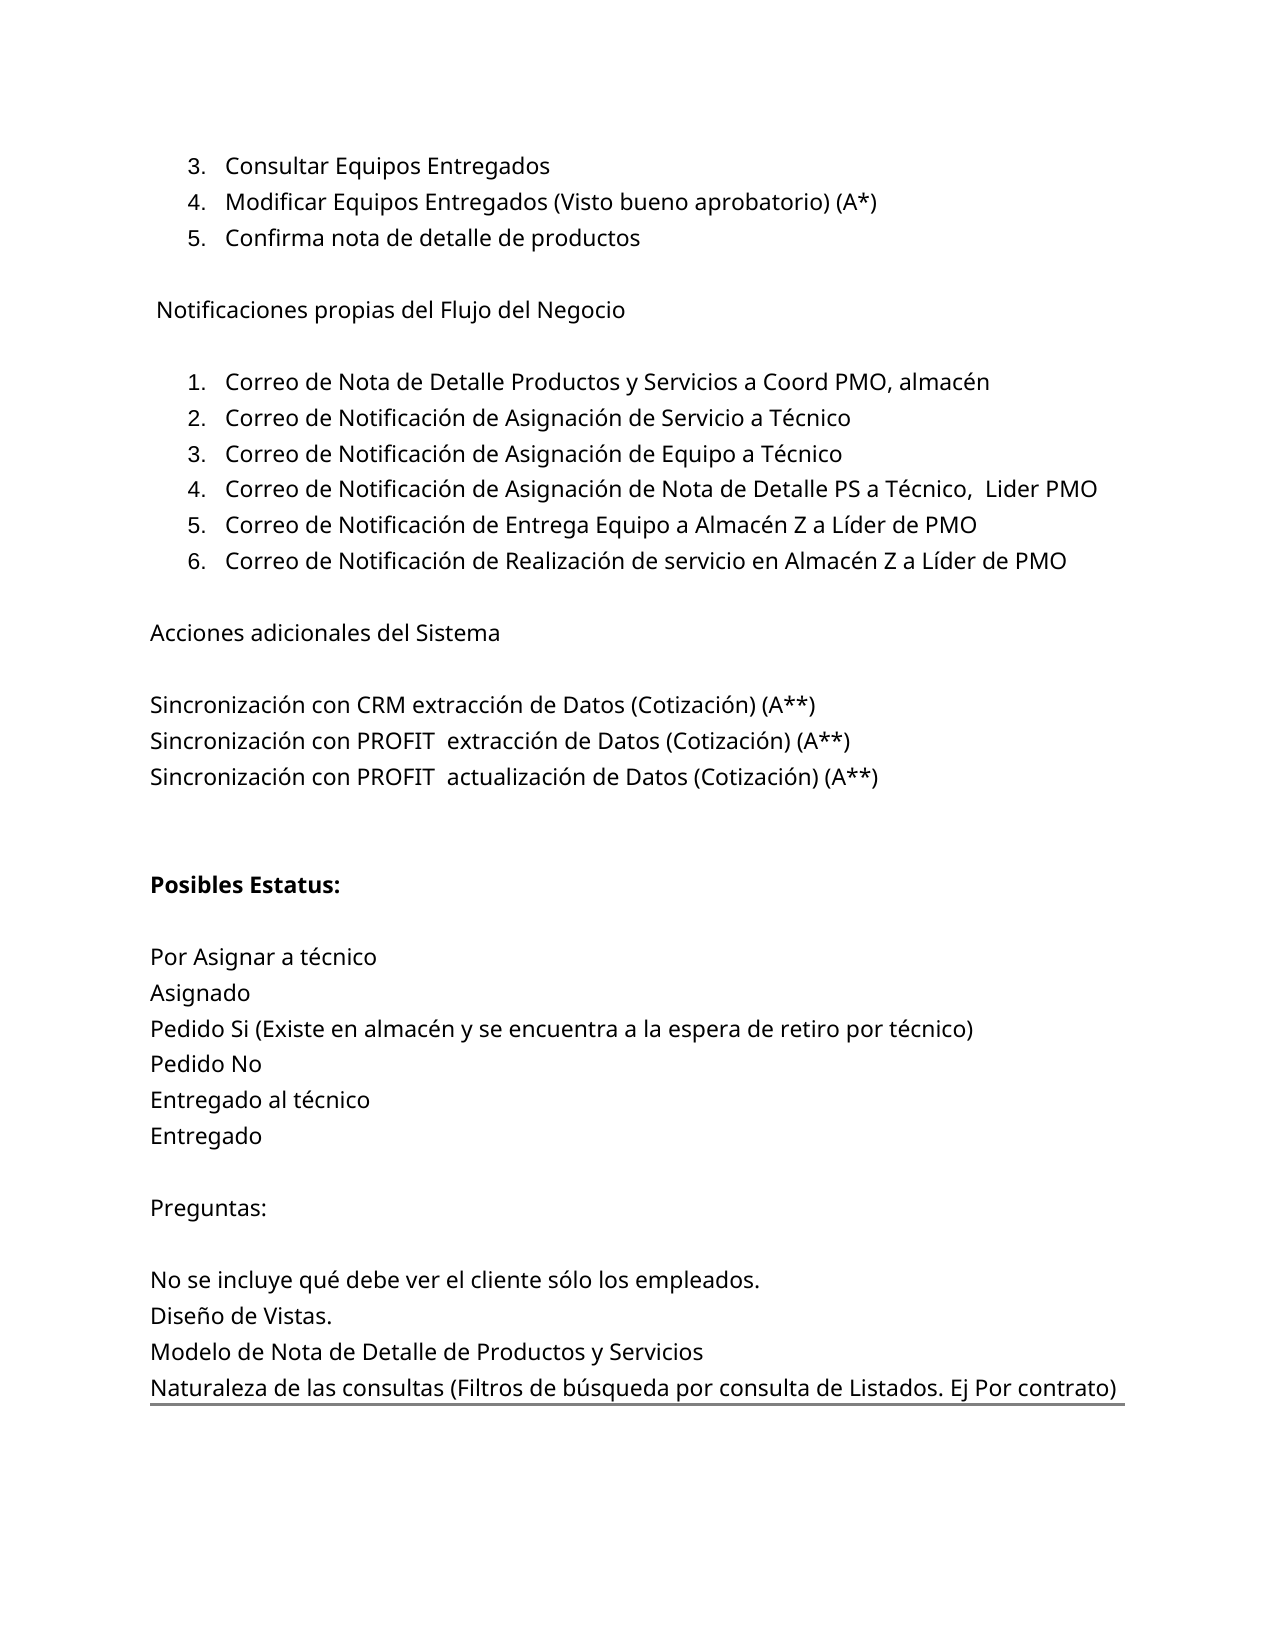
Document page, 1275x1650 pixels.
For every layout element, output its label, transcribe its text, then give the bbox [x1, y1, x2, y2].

list Correo de Notificación de Asignación de Servicio a Técnico [187, 402, 1125, 433]
text Naturaleza de las consultas (Filtros de búsqueda por consulta de Listados. Ej Por contrato) [150, 1372, 1125, 1403]
list Correo de Notificación de Realización de servicio en Almacén Z a Líder de PMO [187, 545, 1125, 577]
list Correo de Notificación de Asignación de Nota de Detalle PS a Técnico, Lider PMO [187, 473, 1125, 505]
text Asignado [150, 977, 1125, 1008]
text Notificaciones propias del Flujo del Negocio [150, 294, 1125, 325]
text Sincronización con PROFIT actualización de Datos (Cotización) (A**) [150, 761, 1125, 792]
list Correo de Notificación de Entrega Equipo a Almacén Z a Líder de PMO [187, 509, 1125, 541]
text Posibles Estatus: [150, 869, 1125, 900]
text Preguntas: [150, 1192, 1125, 1223]
list Correo de Nota de Detalle Productos y Servicios a Coord PMO, almacén [187, 366, 1125, 397]
text No se incluye qué debe ver el cliente sólo los empleados. [150, 1264, 1125, 1295]
text Pedido No [150, 1048, 1125, 1080]
text Modelo de Nota de Detalle de Productos y Servicios [150, 1336, 1125, 1367]
text Diseño de Vistas. [150, 1300, 1125, 1331]
text Sincronización con PROFIT extracción de Datos (Cotización) (A**) [150, 725, 1125, 756]
list Confirma nota de detalle de productos [187, 222, 1125, 253]
text Entregado al técnico [150, 1084, 1125, 1116]
list Correo de Notificación de Asignación de Equipo a Técnico [187, 437, 1125, 469]
text Sincronización con CRM extracción de Datos (Cotización) (A**) [150, 689, 1125, 720]
text Acciones adicionales del Sistema [150, 617, 1125, 648]
text Por Asignar a técnico [150, 941, 1125, 972]
list Modificar Equipos Entregados (Visto bueno aprobatorio) (A*) [187, 186, 1125, 217]
text Entregado [150, 1120, 1125, 1152]
list Consultar Equipos Entregados [187, 150, 1125, 181]
text Pedido Si (Existe en almacén y se encuentra a la espera de retiro por técnico) [150, 1012, 1125, 1044]
